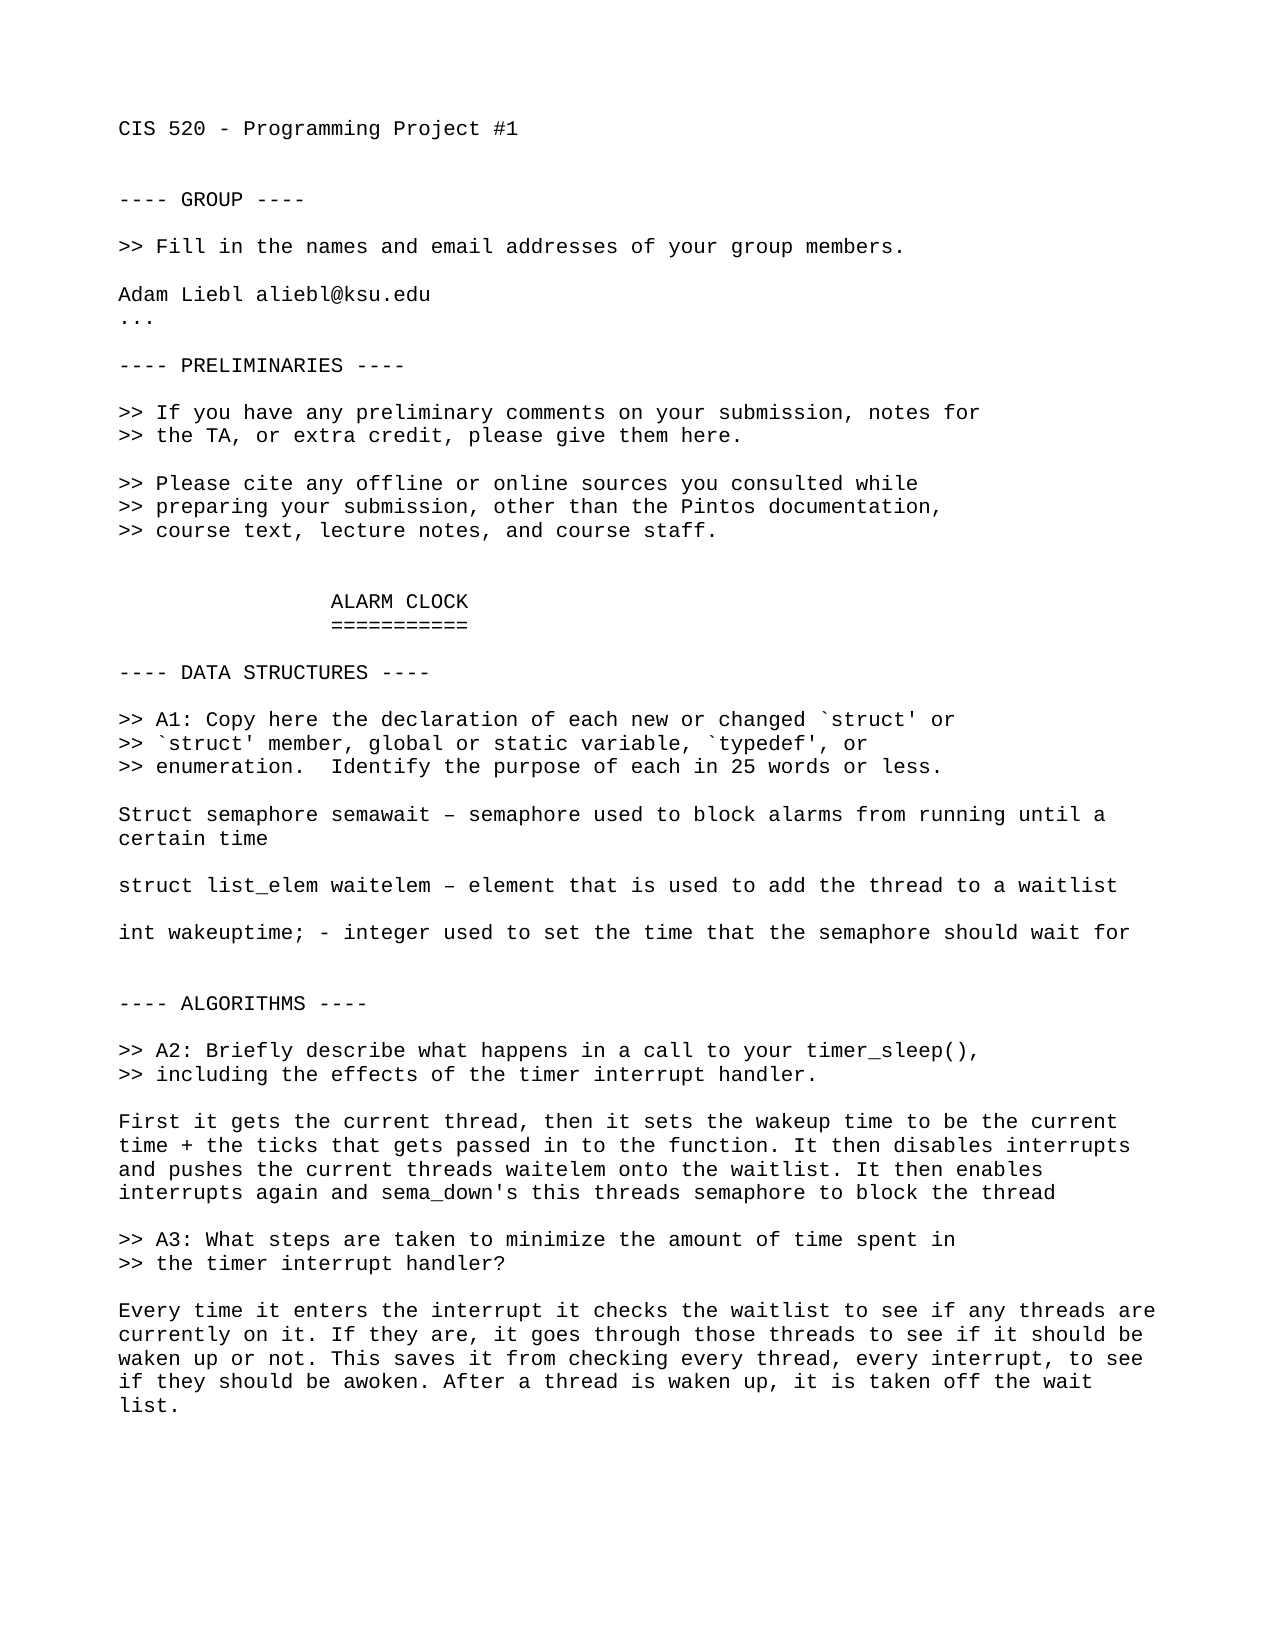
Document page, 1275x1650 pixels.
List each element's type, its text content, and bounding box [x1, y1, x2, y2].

text >> course text, lecture notes, and course staff. [118, 520, 1157, 544]
text ALARM CLOCK [118, 591, 1157, 615]
text >> enumeration. Identify the purpose of each in 25 words or less. [118, 757, 1157, 780]
text Adam Liebl aliebl@ksu.edu [118, 284, 1157, 307]
text ... [118, 307, 1157, 331]
text >> A2: Briefly describe what happens in a call to your timer_sleep(), [118, 1040, 1157, 1064]
text struct list_elem waitelem – element that is used to add the thread to a waitlist [118, 875, 1157, 898]
text >> Please cite any offline or online sources you consulted while [118, 473, 1157, 496]
text ---- GROUP ---- [118, 189, 1157, 213]
text First it gets the current thread, then it sets the wakeup time to be the current time + the ticks that gets passed in to the function. It then disables interrupts and pushes the current threads waitelem onto the waitlist. It then enables interrupts again and sema_down's this threads semaphore to block the thread [118, 1111, 1157, 1206]
text >> Fill in the names and email addresses of your group members. [118, 236, 1157, 260]
text >> preparing your submission, other than the Pintos documentation, [118, 496, 1157, 520]
text ---- DATA STRUCTURES ---- [118, 662, 1157, 686]
text int wakeuptime; - integer used to set the time that the semaphore should wait for [118, 922, 1157, 946]
text >> the TA, or extra credit, please give them here. [118, 426, 1157, 449]
text >> including the effects of the timer interrupt handler. [118, 1064, 1157, 1088]
text >> A1: Copy here the declaration of each new or changed `struct' or [118, 709, 1157, 733]
text ---- ALGORITHMS ---- [118, 993, 1157, 1017]
text >> If you have any preliminary comments on your submission, notes for [118, 402, 1157, 426]
text >> `struct' member, global or static variable, `typedef', or [118, 733, 1157, 757]
text ---- PRELIMINARIES ---- [118, 354, 1157, 378]
text CIS 520 - Programming Project #1 [118, 118, 1157, 142]
text >> A3: What steps are taken to minimize the amount of time spent in [118, 1229, 1157, 1253]
text =========== [118, 615, 1157, 638]
text Struct semaphore semawait – semaphore used to block alarms from running until a certain time [118, 804, 1157, 851]
text Every time it enters the interrupt it checks the waitlist to see if any threads are currently on it. If they are, it goes through those threads to see if it should be waken up or not. This saves it from checking every thread, every interrupt, to see if they should be awoken. After a thread is waken up, it is taken off the wait list. [118, 1300, 1157, 1419]
text >> the timer interrupt handler? [118, 1253, 1157, 1277]
